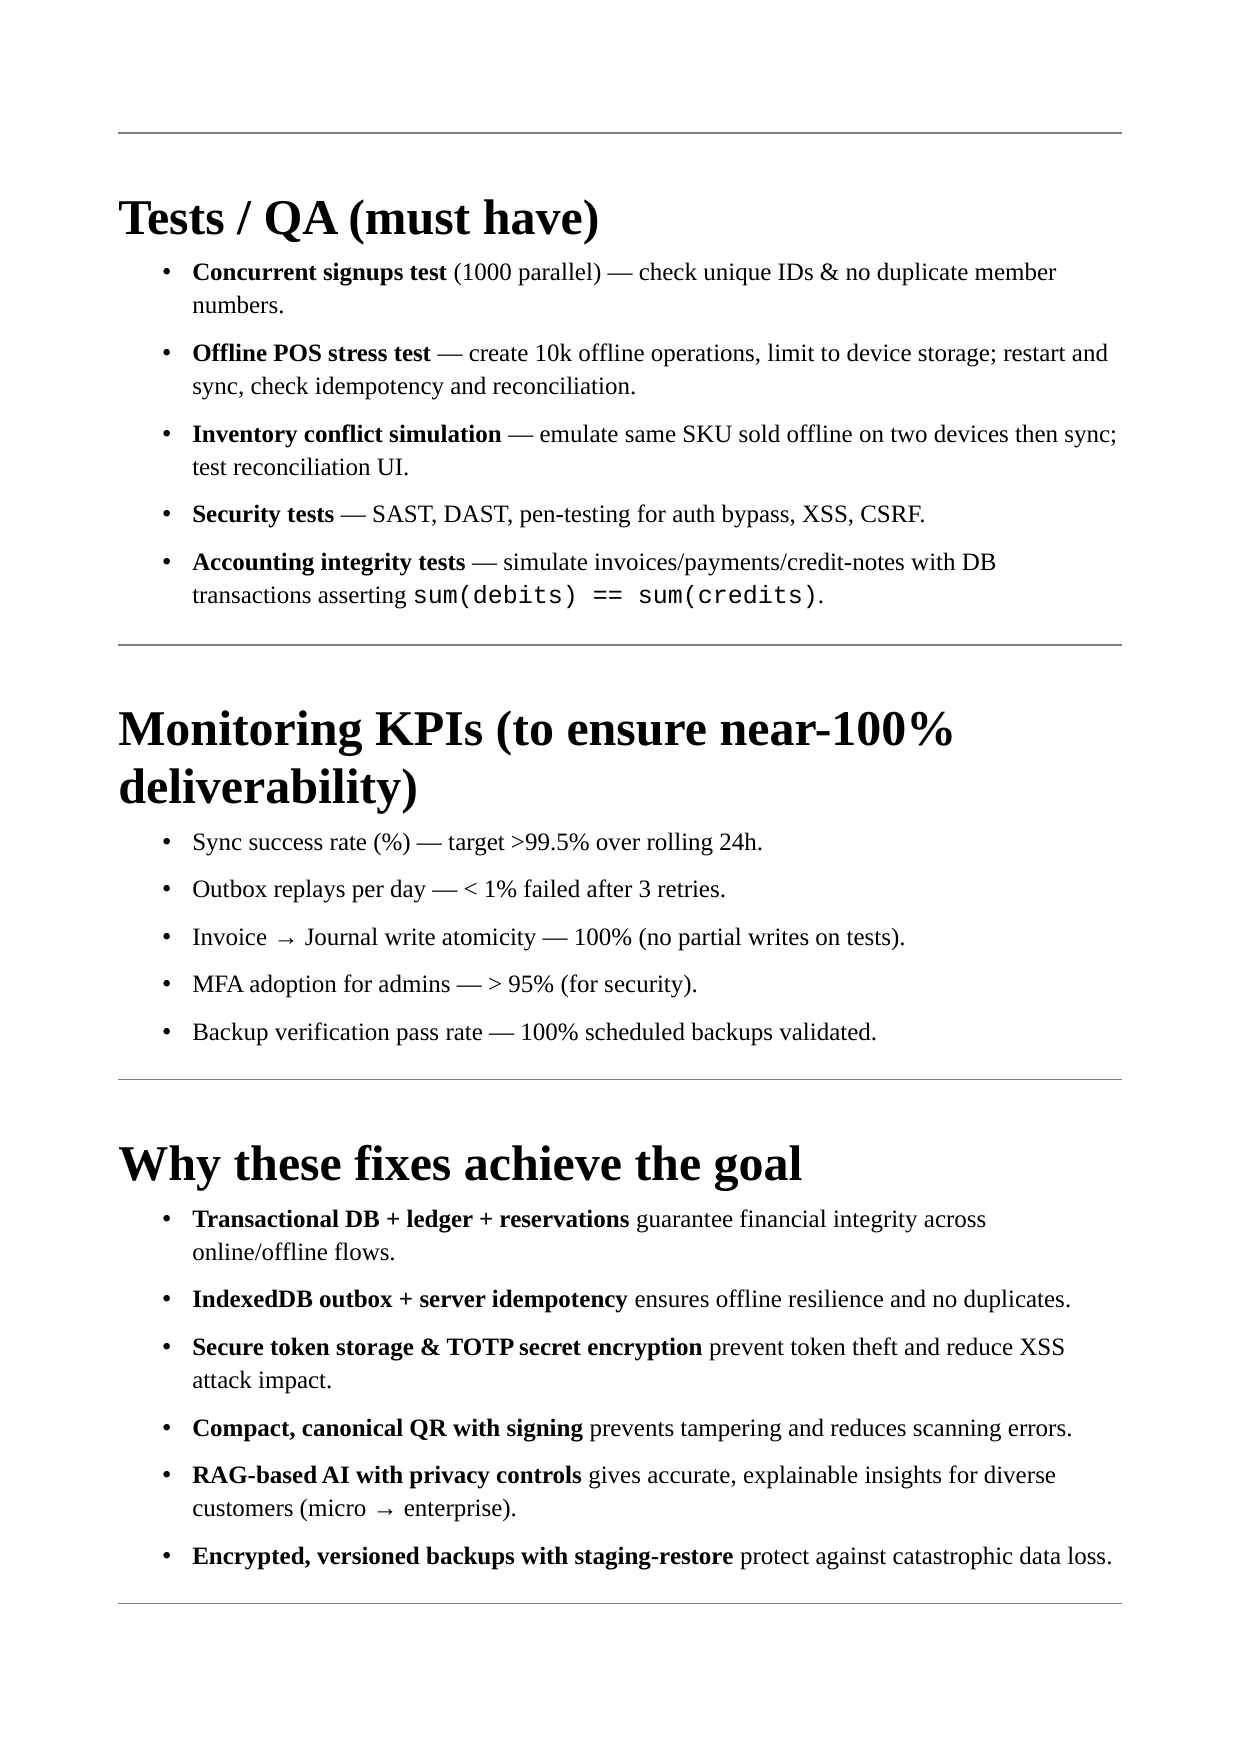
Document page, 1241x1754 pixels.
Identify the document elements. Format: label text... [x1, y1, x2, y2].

list Accounting integrity tests — simulate invoices/payments/credit-notes with DB transactions asserting sum(debits) == sum(credits). [162, 547, 1122, 611]
list Concurrent signups test (1000 parallel) — check unique IDs & no duplicate member numbers. [162, 257, 1122, 319]
list IndexedDB outbox + server idempotency ensures offline resilience and no duplicates. [162, 1284, 1122, 1313]
list Transactional DB + ledger + reservations guarantee financial integrity across online/offline flows. [162, 1204, 1122, 1266]
list Inventory conflict simulation — emulate same SKU sold offline on two devices then sync; test reconciliation UI. [162, 419, 1122, 480]
list Compact, canonical QR with signing prevents tampering and reduces scanning errors. [162, 1413, 1122, 1442]
list Invoice → Journal write atomicity — 100% (no partial writes on tests). [162, 922, 1122, 951]
subtitle Tests / QA (must have) [118, 187, 1122, 245]
list Security tests — SAST, DAST, pen-testing for auth bypass, XSS, CSRF. [162, 499, 1122, 528]
list Secure token storage & TOTP secret encryption prevent token theft and reduce XSS attack impact. [162, 1332, 1122, 1394]
list Outbox replays per day — < 1% failed after 3 retries. [162, 874, 1122, 903]
subtitle Monitoring KPIs (to ensure near-100% deliverability) [118, 699, 1122, 814]
list Offline POS stress test — create 10k offline operations, limit to device storage; restart and sync, check idempotency and reconciliation. [162, 338, 1122, 400]
list MFA adoption for admins — > 95% (for security). [162, 969, 1122, 998]
list Sync success rate (%) — target >99.5% over rolling 24h. [162, 827, 1122, 855]
list Encrypted, versioned backups with staging-restore protect against catastrophic data loss. [162, 1541, 1122, 1570]
list RAG-based AI with privacy controls gives accurate, explainable insights for diverse customers (micro → enterprise). [162, 1460, 1122, 1522]
subtitle Why these fixes achieve the goal [118, 1134, 1122, 1191]
list Backup verification pass rate — 100% scheduled backups validated. [162, 1017, 1122, 1046]
